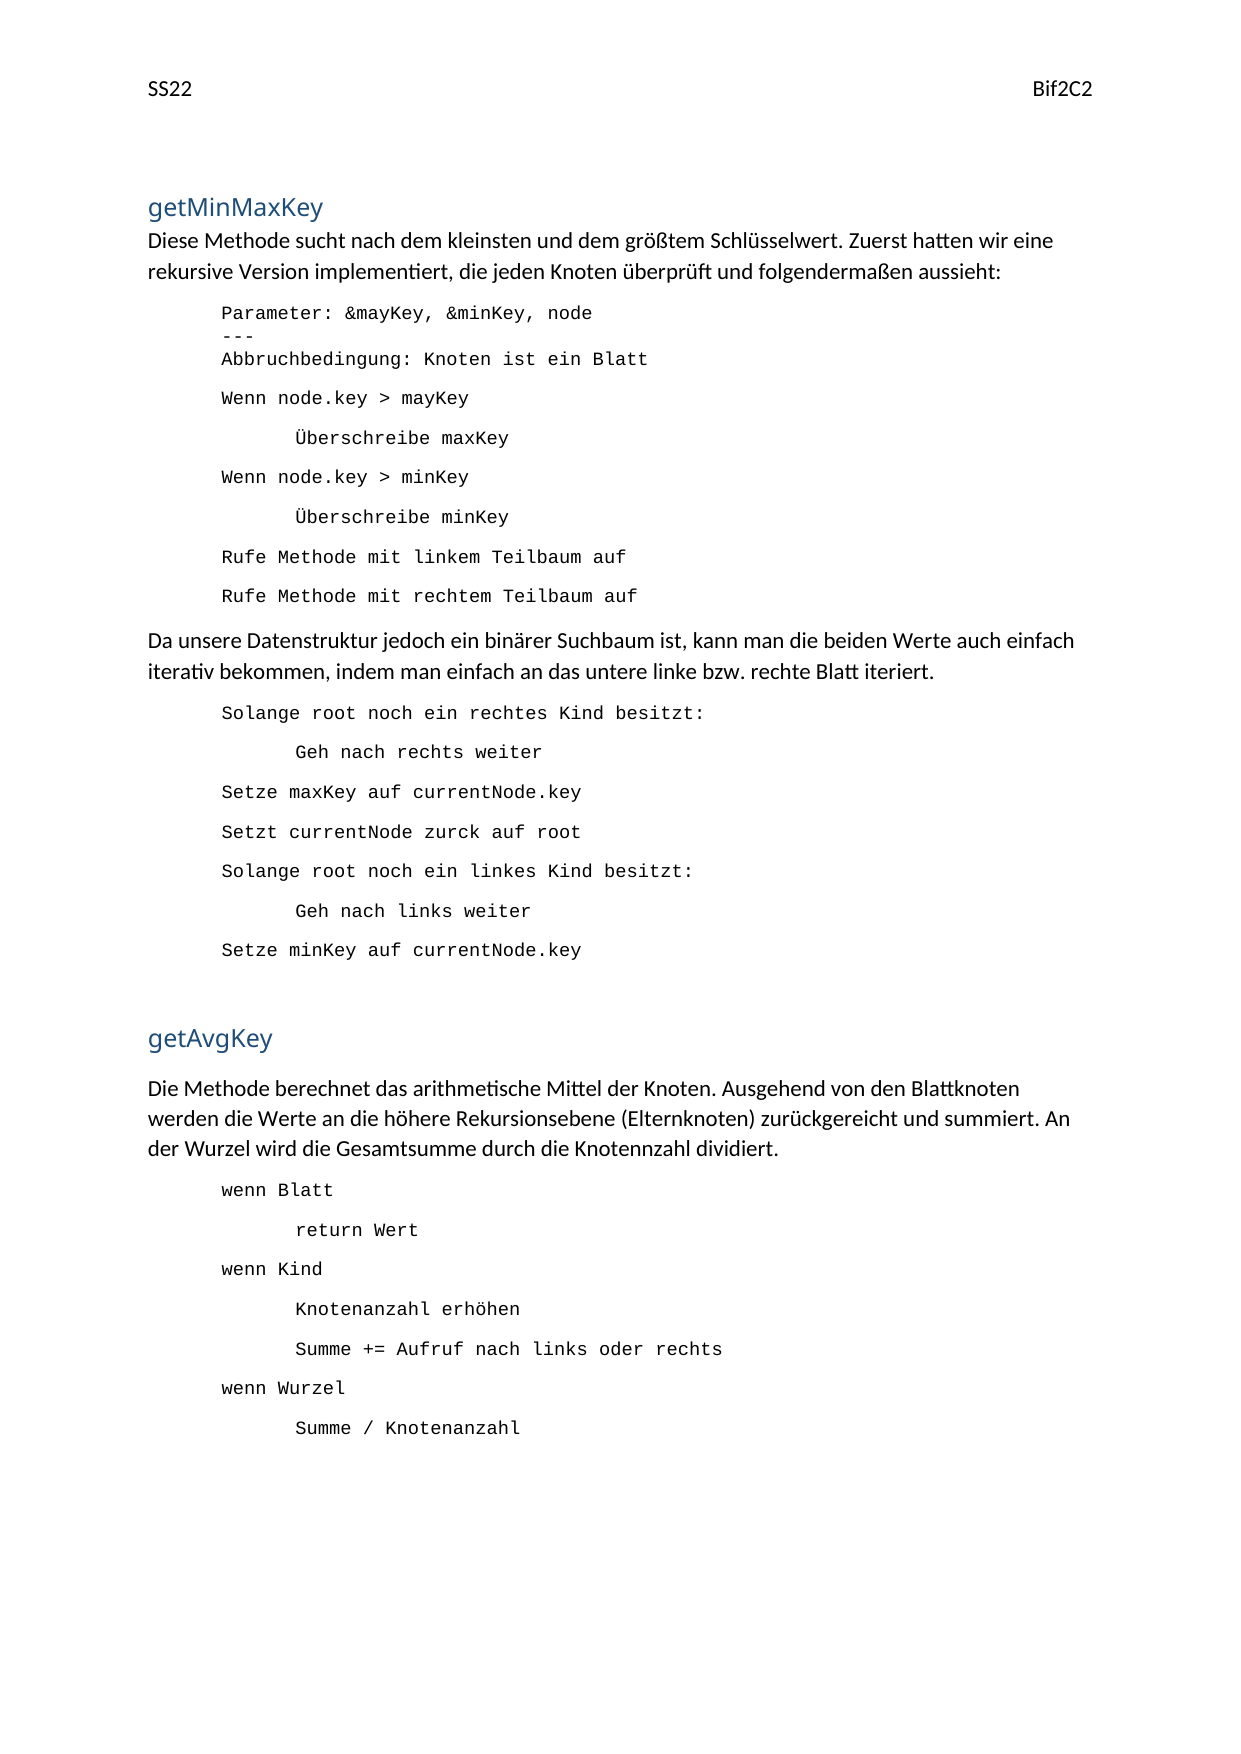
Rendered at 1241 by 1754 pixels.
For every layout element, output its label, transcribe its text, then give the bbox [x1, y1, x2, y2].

text wenn Wurzel [148, 1379, 1093, 1400]
text getAvgKey [148, 1020, 1093, 1054]
text wenn Kind [148, 1260, 1093, 1281]
text Überschreibe maxKey [148, 429, 1093, 450]
text Solange root noch ein rechtes Kind besitzt: [148, 704, 1093, 725]
text Überschreibe minKey [148, 508, 1093, 529]
text Knotenanzahl erhöhen [148, 1300, 1093, 1321]
text Setzt currentNode zurck auf root [148, 822, 1093, 844]
text Setze minKey auf currentNode.key [148, 941, 1093, 962]
text Solange root noch ein linkes Kind besitzt: [148, 862, 1093, 883]
text Die Methode berechnet das arithmetische Mittel der Knoten. Ausgehend von den Blattknoten werden die Werte an die höhere Rekursionsebene (Elternknoten) zurückgereicht und summiert. An der Wurzel wird die Gesamtsumme durch die Knotennzahl dividiert. [148, 1074, 1093, 1162]
text Da unsere Datenstruktur jedoch ein binärer Suchbaum ist, kann man die beiden Werte auch einfach iterativ bekommen, indem man einfach an das untere linke bzw. rechte Blatt iteriert. [148, 627, 1093, 685]
text Geh nach links weiter [148, 902, 1093, 923]
text return Wert [148, 1221, 1093, 1242]
text Summe += Aufruf nach links oder rechts [148, 1339, 1093, 1361]
text Diese Methode sucht nach dem kleinsten und dem größtem Schlüsselwert. Zuerst hatten wir eine rekursive Version implementiert, die jeden Knoten überprüft und folgendermaßen aussieht: [148, 227, 1093, 285]
text Geh nach rechts weiter [148, 743, 1093, 764]
text Rufe Methode mit linkem Teilbaum auf [148, 547, 1093, 569]
text wenn Blatt [148, 1181, 1093, 1202]
text Rufe Methode mit rechtem Teilbaum auf [148, 587, 1093, 608]
text Wenn node.key > minKey [148, 468, 1093, 489]
text Summe / Knotenanzahl [148, 1418, 1093, 1440]
subtitle getMinMaxKey [148, 190, 1093, 224]
text Wenn node.key > mayKey [148, 389, 1093, 410]
text Setze maxKey auf currentNode.key [148, 783, 1093, 804]
text Parameter: &mayKey, &minKey, node --- Abbruchbedingung: Knoten ist ein Blatt [221, 304, 1093, 371]
